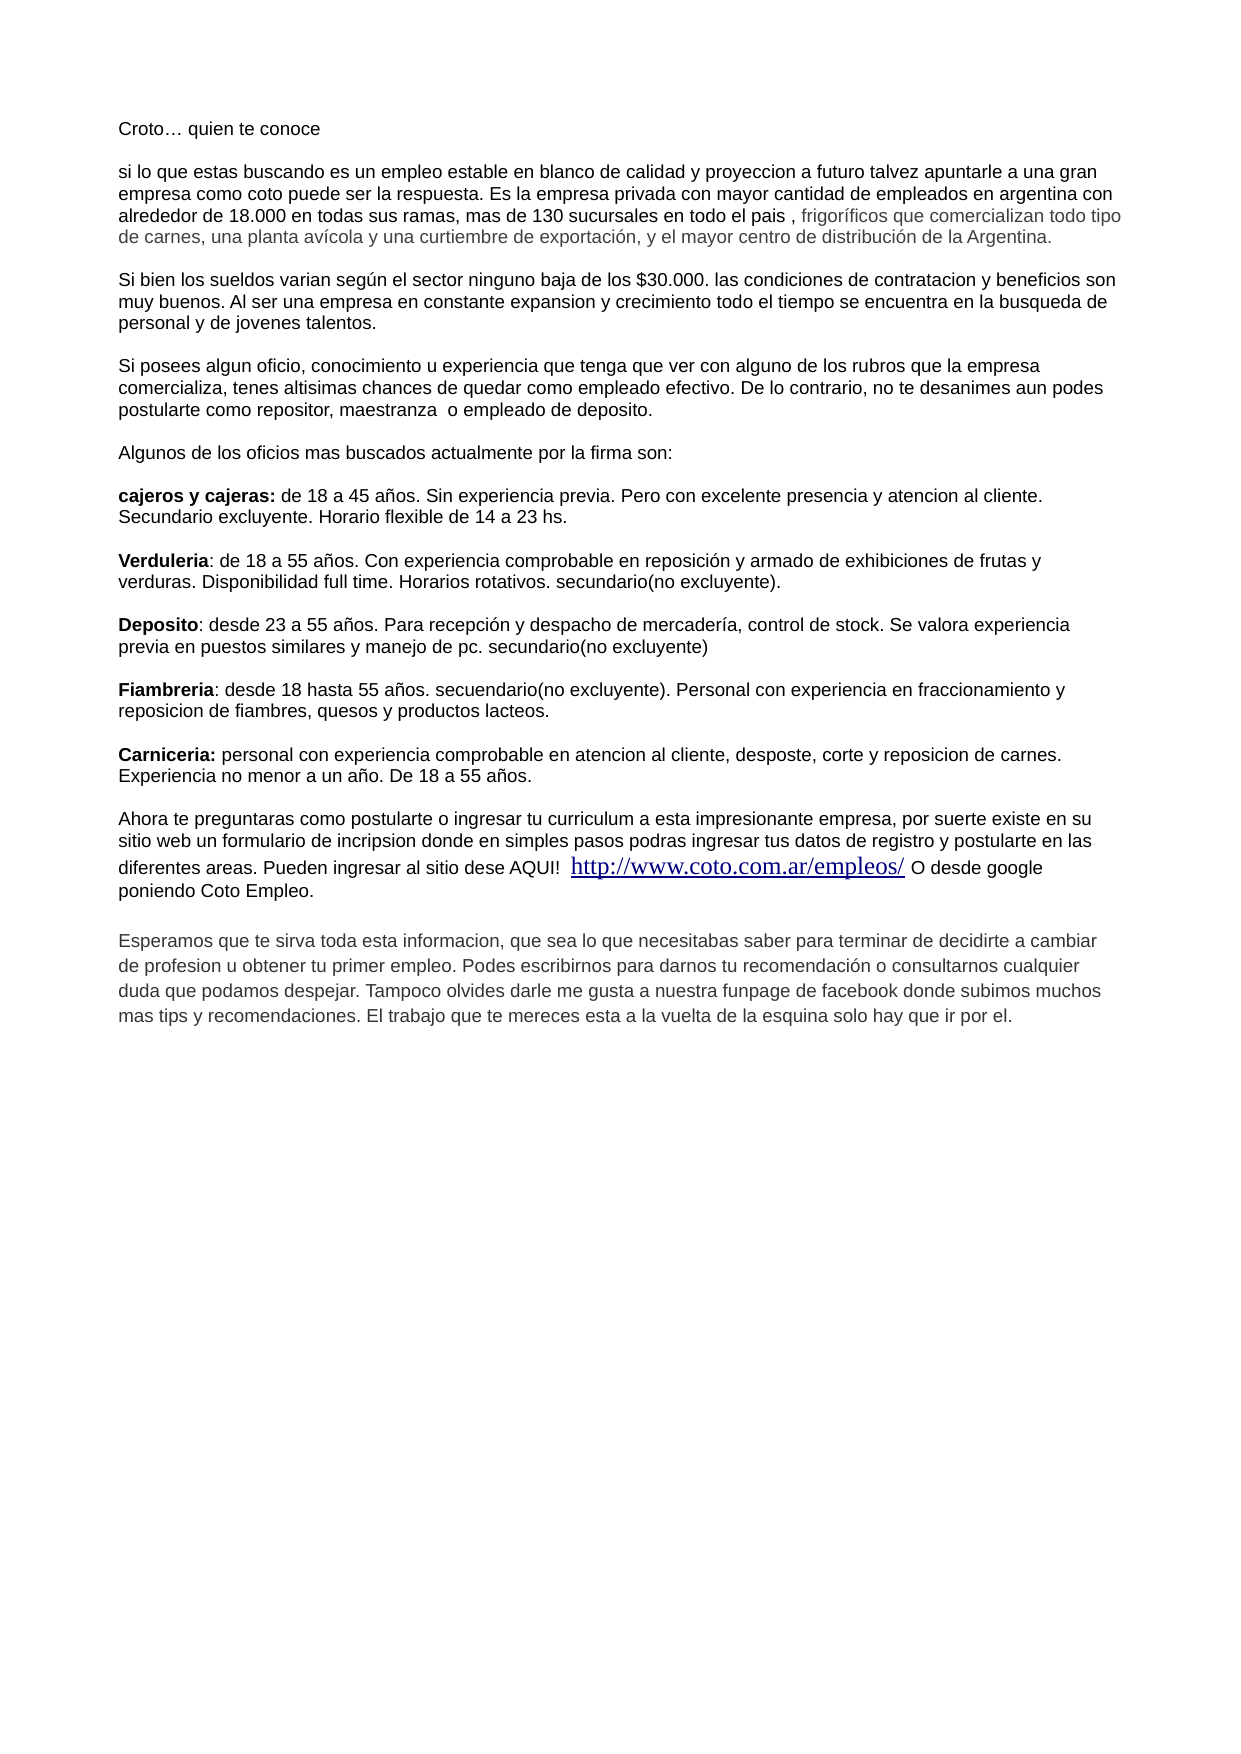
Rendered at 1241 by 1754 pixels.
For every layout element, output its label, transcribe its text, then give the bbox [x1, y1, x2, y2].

text Si posees algun oficio, conocimiento u experiencia que tenga que ver con alguno de los rubros que la empresa comercializa, tenes altisimas chances de quedar como empleado efectivo. De lo contrario, no te desanimes aun podes postularte como repositor, maestranza o empleado de deposito. [118, 355, 1122, 420]
text Croto… quien te conoce [118, 118, 1122, 140]
text Esperamos que te sirva toda esta informacion, que sea lo que necesitabas saber para terminar de decidirte a cambiar de profesion u obtener tu primer empleo. Podes escribirnos para darnos tu recomendación o consultarnos cualquier duda que podamos despejar. Tampoco olvides darle me gusta a nuestra funpage de facebook donde subimos muchos mas tips y recomendaciones. El trabajo que te mereces esta a la vuelta de la esquina solo hay que ir por el. [118, 930, 1122, 1026]
text Carniceria: personal con experiencia comprobable en atencion al cliente, desposte, corte y reposicion de carnes. Experiencia no menor a un año. De 18 a 55 años. [118, 743, 1122, 787]
text Algunos de los oficios mas buscados actualmente por la firma son: [118, 442, 1122, 463]
text Verduleria: de 18 a 55 años. Con experiencia comprobable en reposición y armado de exhibiciones de frutas y verduras. Disponibilidad full time. Horarios rotativos. secundario(no excluyente). [118, 549, 1122, 592]
text Fiambreria: desde 18 hasta 55 años. secuendario(no excluyente). Personal con experiencia en fraccionamiento y reposicion de fiambres, quesos y productos lacteos. [118, 679, 1122, 722]
text cajeros y cajeras: de 18 a 45 años. Sin experiencia previa. Pero con excelente presencia y atencion al cliente. Secundario excluyente. Horario flexible de 14 a 23 hs. [118, 485, 1122, 528]
text Ahora te preguntaras como postularte o ingresar tu curriculum a esta impresionante empresa, por suerte existe en su sitio web un formulario de incripsion donde en simples pasos podras ingresar tus datos de registro y postularte en las diferentes areas. Pueden ingresar al sitio dese AQUI! http://www.coto.com.ar/empleos/ O desde google poniendo Coto Empleo. [118, 808, 1122, 902]
text Si bien los sueldos varian según el sector ninguno baja de los $30.000. las condiciones de contratacion y beneficios son muy buenos. Al ser una empresa en constante expansion y crecimiento todo el tiempo se encuentra en la busqueda de personal y de jovenes talentos. [118, 269, 1122, 334]
text si lo que estas buscando es un empleo estable en blanco de calidad y proyeccion a futuro talvez apuntarle a una gran empresa como coto puede ser la respuesta. Es la empresa privada con mayor cantidad de empleados en argentina con alrededor de 18.000 en todas sus ramas, mas de 130 sucursales en todo el pais , frigoríficos que comercializan todo tipo de carnes, una planta avícola y una curtiembre de exportación, y el mayor centro de distribución de la Argentina. [118, 161, 1122, 247]
text Deposito: desde 23 a 55 años. Para recepción y despacho de mercadería, control de stock. Se valora experiencia previa en puestos similares y manejo de pc. secundario(no excluyente) [118, 614, 1122, 657]
